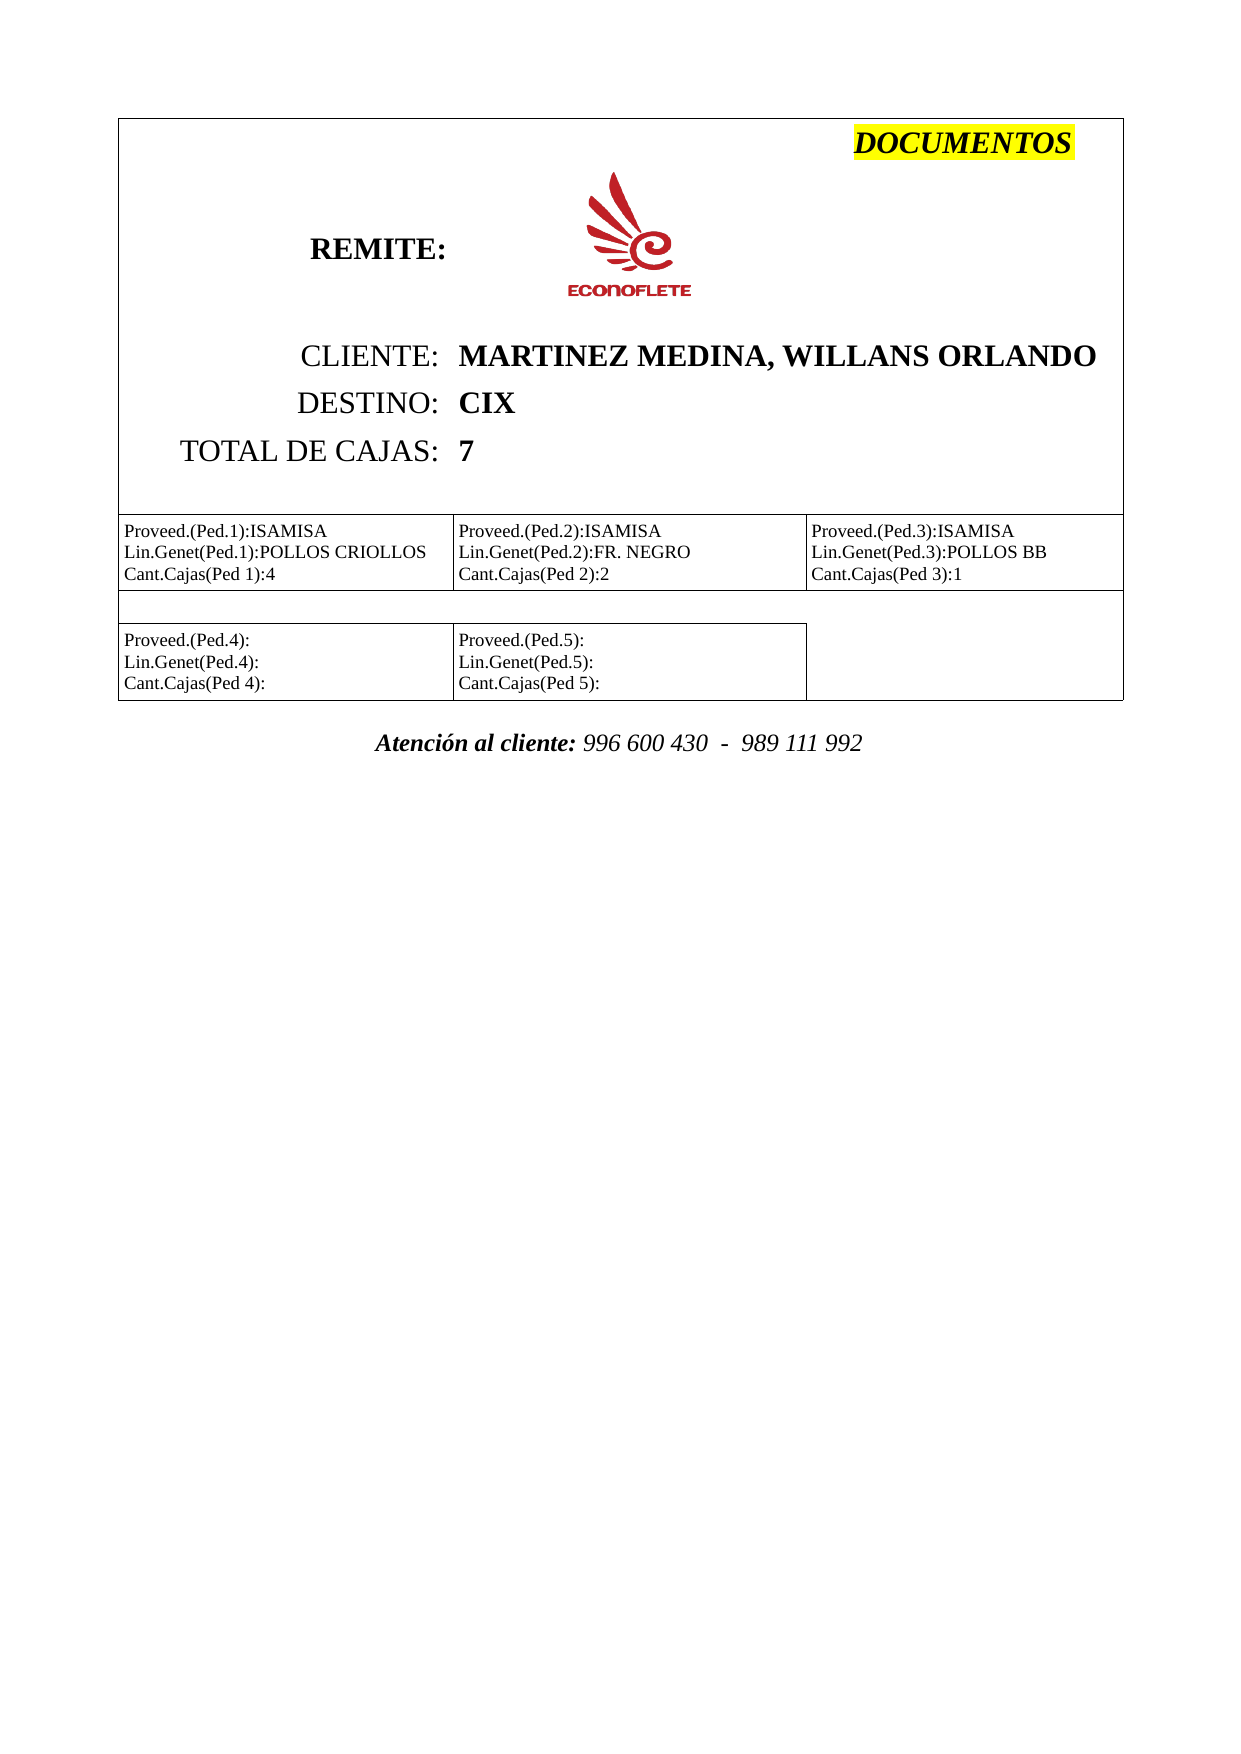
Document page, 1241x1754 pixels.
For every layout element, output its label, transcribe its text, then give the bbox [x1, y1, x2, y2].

table_header [119, 119, 453, 166]
table_cell Proveed.(Ped.2):ISAMISA Lin.Genet(Ped.2):FR. NEGRO Cant.Cajas(Ped 2):2 [454, 515, 806, 590]
table_cell [806, 474, 1123, 514]
table_cell [807, 623, 1123, 699]
table_cell REMITE: [119, 166, 453, 332]
table_cell [119, 474, 453, 514]
table_cell MARTINEZ MEDINA, WILLANS ORLANDO [453, 332, 1123, 379]
table_cell [453, 474, 806, 514]
table_header DOCUMENTOS [806, 119, 1123, 166]
table_cell [806, 379, 1123, 426]
table_cell CLIENTE: [119, 332, 453, 379]
table_cell 7 [453, 426, 1123, 474]
table_cell DESTINO: [119, 379, 453, 426]
table_cell Proveed.(Ped.4): Lin.Genet(Ped.4): Cant.Cajas(Ped 4): [119, 624, 453, 699]
table_cell [453, 591, 806, 623]
table_cell Proveed.(Ped.5): Lin.Genet(Ped.5): Cant.Cajas(Ped 5): [454, 624, 806, 699]
table_header [453, 119, 806, 166]
table_cell Proveed.(Ped.1):ISAMISA Lin.Genet(Ped.1):POLLOS CRIOLLOS Cant.Cajas(Ped 1):4 [119, 515, 453, 590]
text Atención al cliente: 996 600 430 - 989 111 992 [118, 728, 1122, 757]
picture [552, 171, 707, 297]
table_cell CIX [453, 379, 806, 426]
table_cell TOTAL DE CAJAS: [119, 426, 453, 474]
table_cell [806, 591, 1123, 623]
table_cell [453, 166, 806, 332]
table_cell [119, 591, 453, 623]
table_cell [806, 166, 1123, 332]
table_cell Proveed.(Ped.3):ISAMISA Lin.Genet(Ped.3):POLLOS BB Cant.Cajas(Ped 3):1 [807, 515, 1123, 590]
